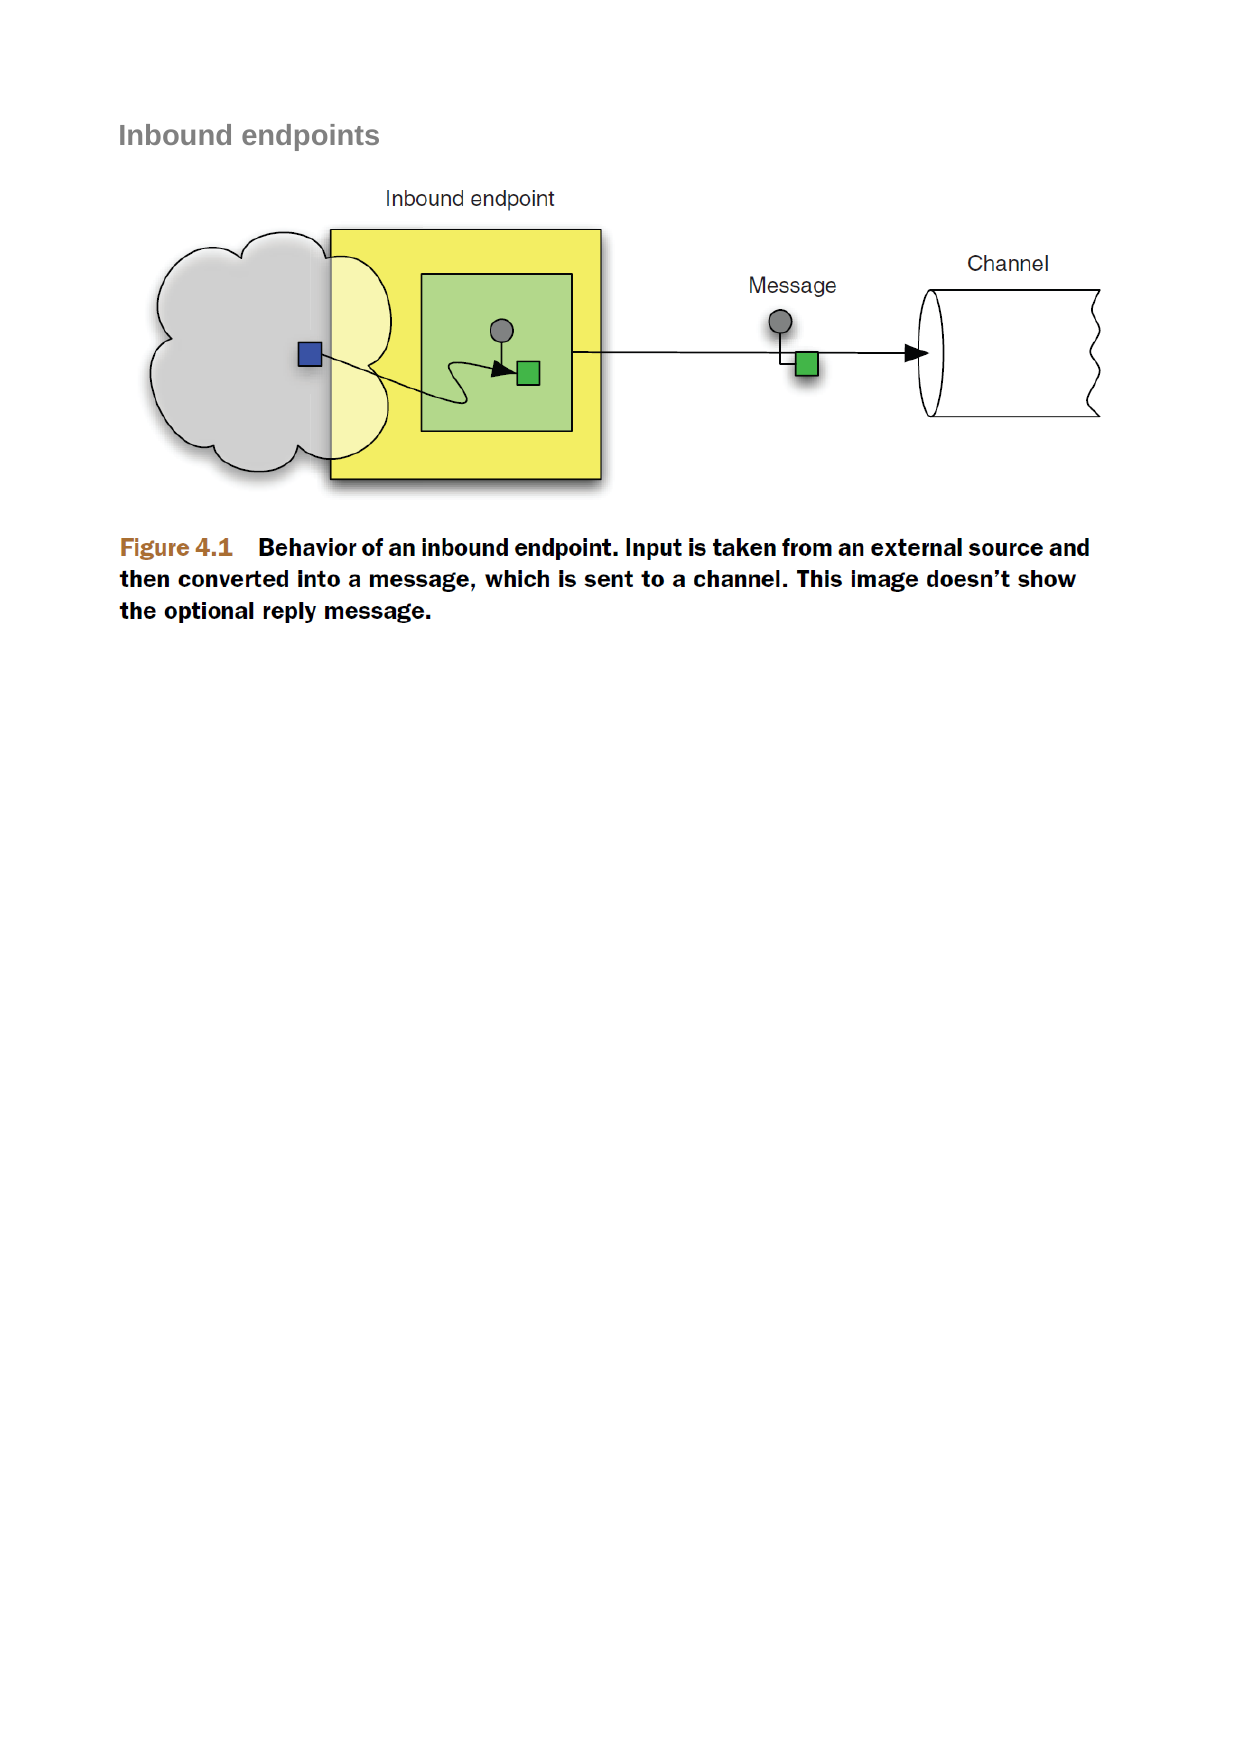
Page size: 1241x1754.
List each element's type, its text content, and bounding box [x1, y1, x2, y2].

picture [118, 164, 1123, 631]
subtitle Inbound endpoints [118, 118, 1122, 152]
